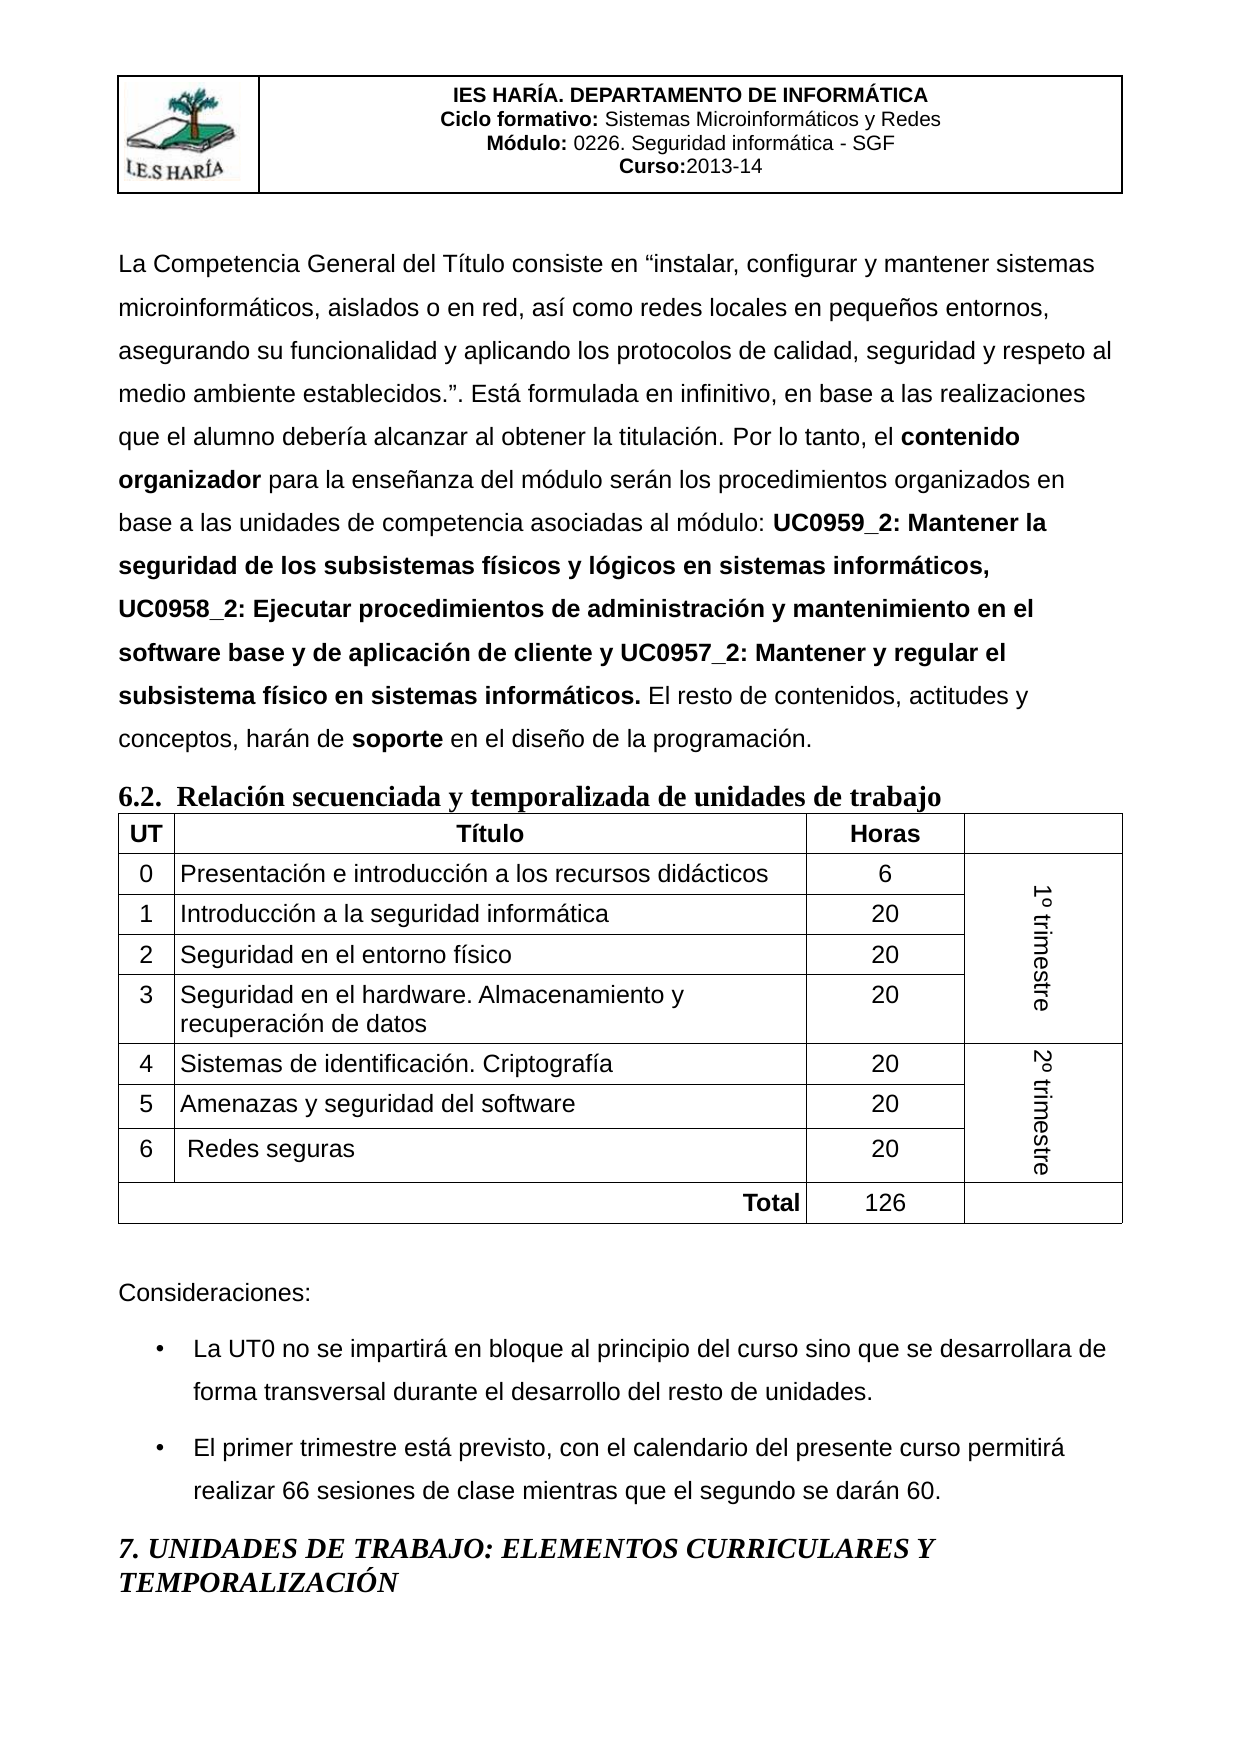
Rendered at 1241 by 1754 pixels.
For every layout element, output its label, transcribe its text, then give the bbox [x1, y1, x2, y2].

table_cell Seguridad en el entorno físico [175, 935, 806, 974]
list El primer trimestre está previsto, con el calendario del presente curso permitirá realizar 66 sesiones de clase mientras que el segundo se darán 60. [156, 1433, 1122, 1505]
table_cell 126 [807, 1183, 964, 1222]
subtitle 7. UNIDADES DE TRABAJO: ELEMENTOS CURRICULARES Y TEMPORALIZACIÓN [118, 1532, 1122, 1599]
subtitle 6.2. Relación secuenciada y temporalizada de unidades de trabajo [118, 779, 1122, 813]
table_header UT [119, 814, 174, 853]
list La UT0 no se impartirá en bloque al principio del curso sino que se desarrollara de forma transversal durante el desarrollo del resto de unidades. [156, 1334, 1122, 1406]
table_cell [965, 1183, 1122, 1222]
table_cell 6 [807, 854, 964, 894]
table_cell Seguridad en el hardware. Almacenamiento y recuperación de datos [175, 975, 806, 1043]
table_cell 20 [807, 1085, 964, 1128]
table_header Horas [807, 814, 964, 853]
table_cell 20 [807, 935, 964, 974]
table_cell 6 [119, 1129, 174, 1182]
table_cell 4 [119, 1044, 174, 1084]
table_cell 1 [119, 895, 174, 934]
table_cell 20 [807, 895, 964, 934]
table_header [965, 814, 1122, 853]
table_cell 3 [119, 975, 174, 1043]
table_cell 20 [807, 975, 964, 1043]
table_cell Redes seguras [175, 1129, 806, 1182]
table_cell 2 [119, 935, 174, 974]
table_cell 2º trimestre [965, 1044, 1122, 1182]
table_cell Amenazas y seguridad del software [175, 1085, 806, 1128]
picture [123, 82, 241, 181]
table_cell 20 [807, 1129, 964, 1182]
table_cell 5 [119, 1085, 174, 1128]
table_cell 1º trimestre [965, 854, 1122, 1043]
text Consideraciones: [118, 1278, 1122, 1307]
table_cell Presentación e introducción a los recursos didácticos [175, 854, 806, 894]
table_cell Introducción a la seguridad informática [175, 895, 806, 934]
table_cell 0 [119, 854, 174, 894]
table_cell 20 [807, 1044, 964, 1084]
table_cell Sistemas de identificación. Criptografía [175, 1044, 806, 1084]
table_header Título [175, 814, 806, 853]
text La Competencia General del Título consiste en “instalar, configurar y mantener sistemas microinformáticos, aislados o en red, así como redes locales en pequeños entornos, asegurando su funcionalidad y aplicando los protocolos de calidad, seguridad y respeto al medio ambiente establecidos.”. Está formulada en infinitivo, en base a las realizaciones que el alumno debería alcanzar al obtener la titulación. Por lo tanto, el contenido organizador para la enseñanza del módulo serán los procedimientos organizados en base a las unidades de competencia asociadas al módulo: UC0959_2: Mantener la seguridad de los subsistemas físicos y lógicos en sistemas informáticos, UC0958_2: Ejecutar procedimientos de administración y mantenimiento en el software base y de aplicación de cliente y UC0957_2: Mantener y regular el subsistema físico en sistemas informáticos. El resto de contenidos, actitudes y conceptos, harán de soporte en el diseño de la programación. [118, 249, 1122, 753]
table_cell Total [119, 1183, 806, 1222]
